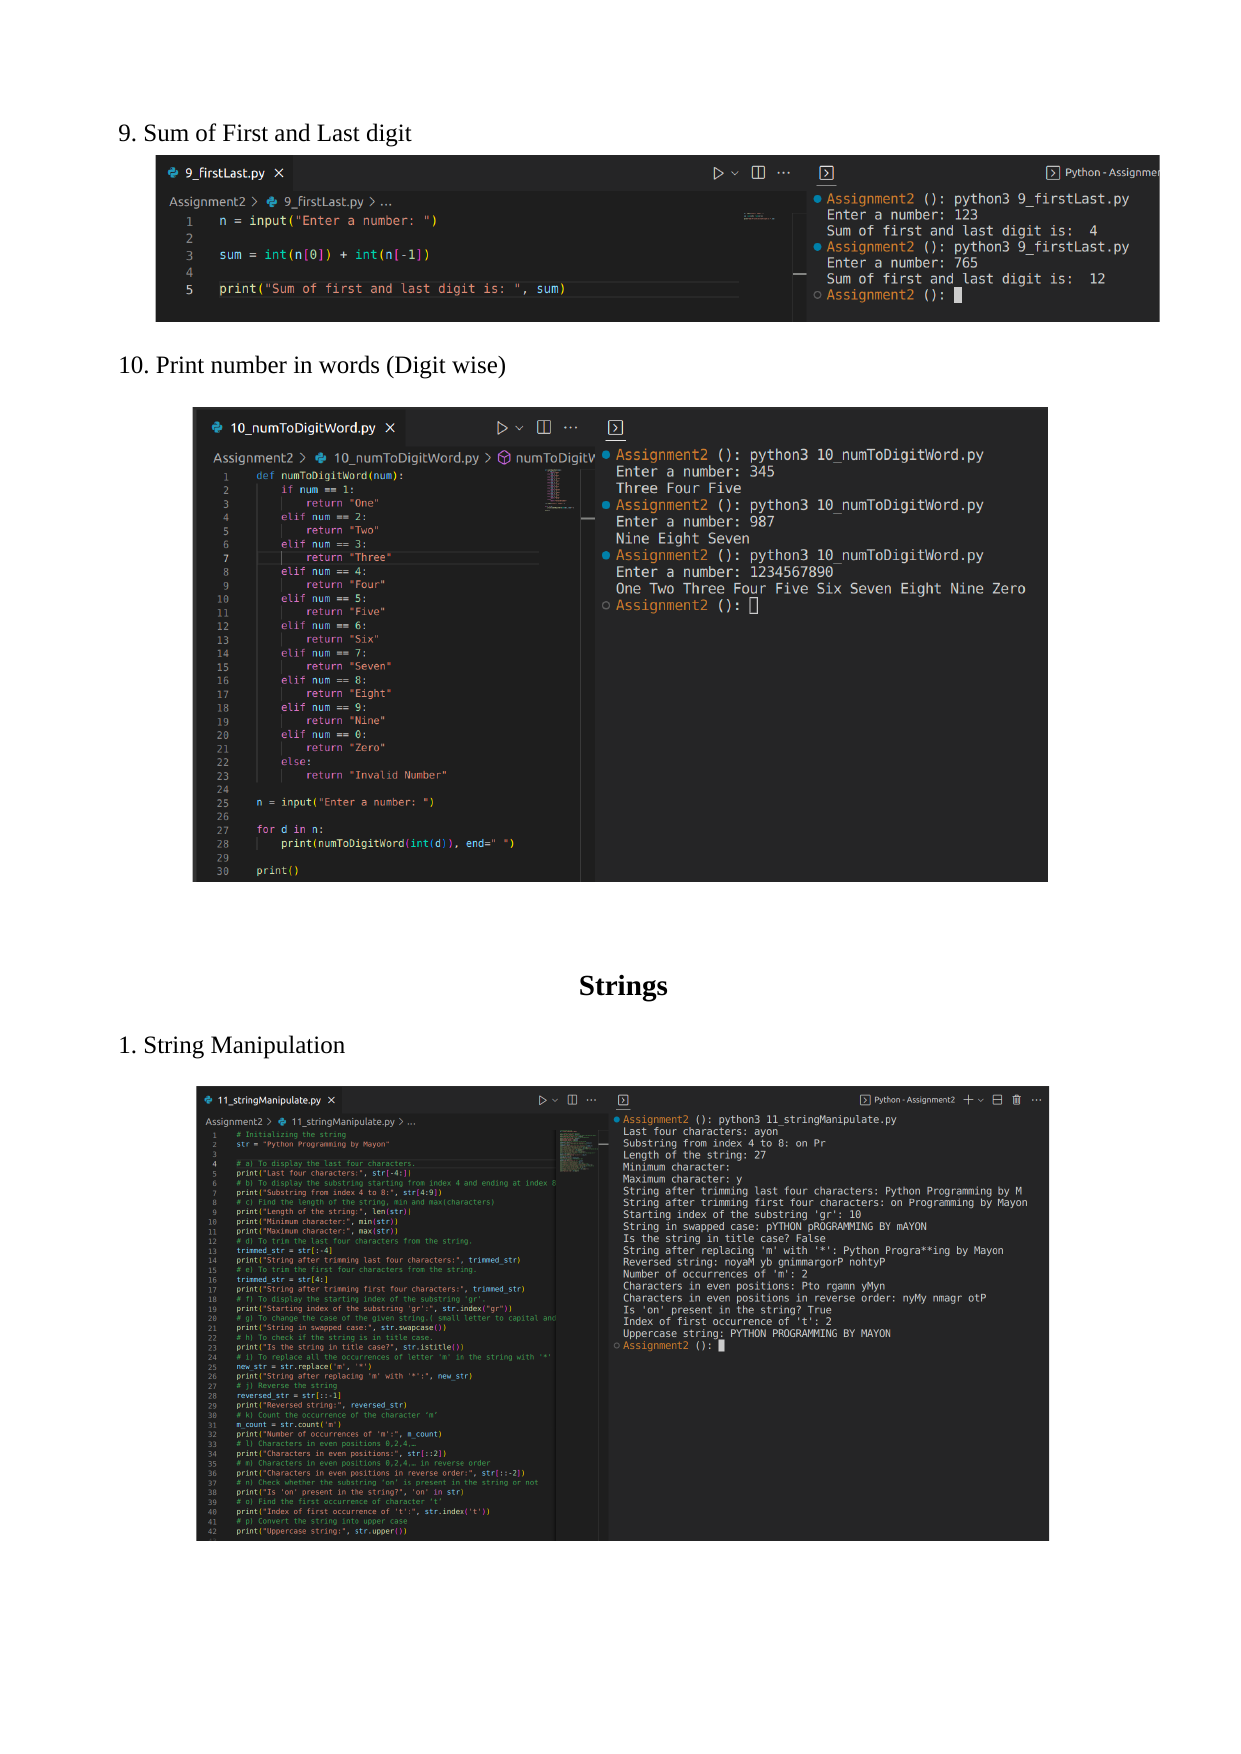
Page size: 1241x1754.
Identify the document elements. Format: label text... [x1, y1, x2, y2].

text 10. Print number in words (Digit wise) [118, 350, 1122, 379]
picture [196, 1086, 1050, 1541]
text 9. Sum of First and Last digit [118, 118, 1122, 147]
text 1. String Manipulation [118, 1030, 1122, 1059]
text Strings [118, 968, 1122, 1001]
picture [155, 155, 1160, 322]
picture [192, 407, 1048, 882]
